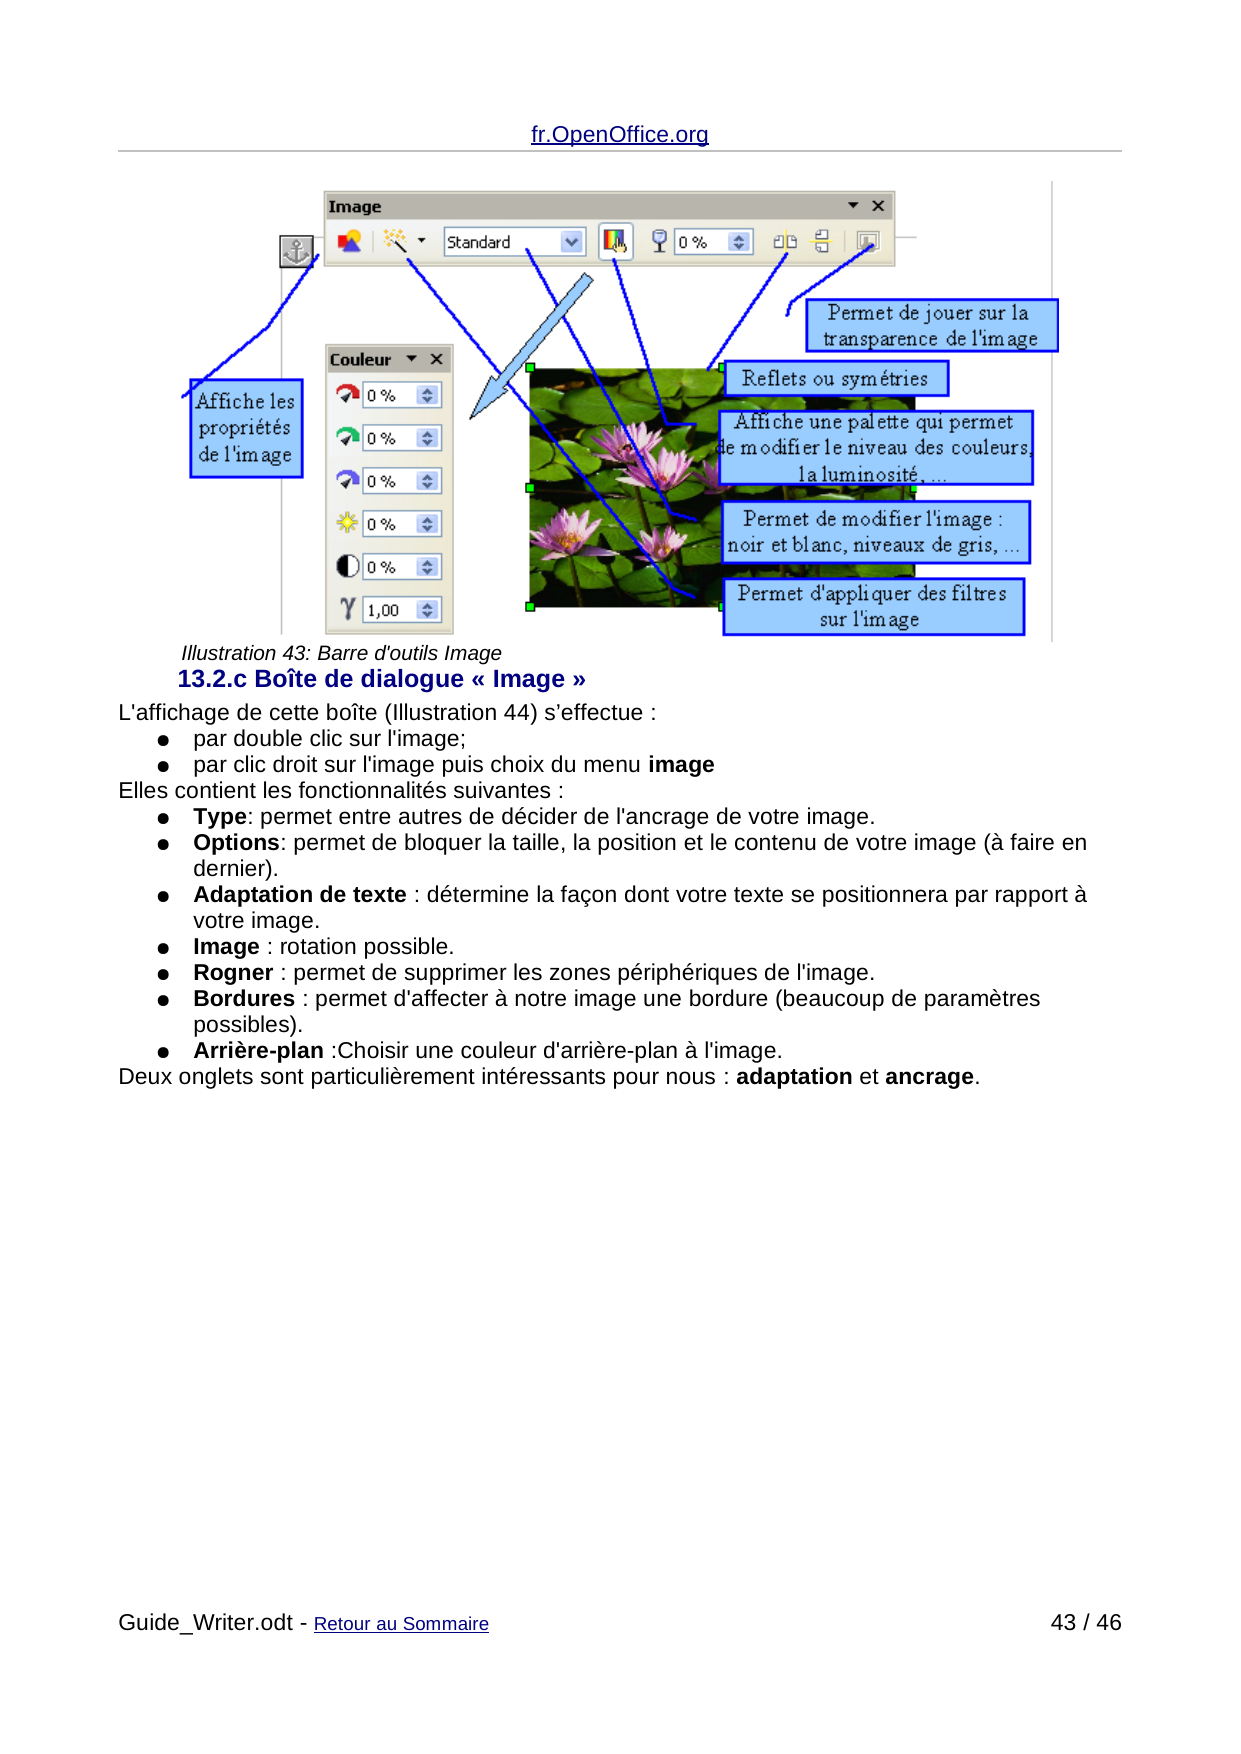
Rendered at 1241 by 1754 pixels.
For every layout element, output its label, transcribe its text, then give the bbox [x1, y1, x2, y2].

list Adaptation de texte : détermine la façon dont votre texte se positionnera par rapport à votre image. [156, 881, 1122, 933]
list Image : rotation possible. [156, 933, 1122, 959]
picture [181, 181, 1059, 642]
text Deux onglets sont particulièrement intéressants pour nous : adaptation et ancrage. [118, 1063, 1122, 1089]
text L'affichage de cette boîte (Illustration 44) s’effectue : [118, 699, 1122, 725]
subtitle Boîte de dialogue « Image » [177, 182, 1122, 693]
text Elles contient les fonctionnalités suivantes : [118, 777, 1122, 803]
list Options: permet de bloquer la taille, la position et le contenu de votre image (à faire en dernier). [156, 829, 1122, 881]
list Arrière-plan :Choisir une couleur d'arrière-plan à l'image. [156, 1037, 1122, 1063]
list par clic droit sur l'image puis choix du menu image [156, 751, 1122, 777]
list par double clic sur l'image; [156, 725, 1122, 751]
list Bordures : permet d'affecter à notre image une bordure (beaucoup de paramètres possibles). [156, 985, 1122, 1037]
text Illustration 43: Barre d'outils Image [181, 642, 1059, 665]
list Type: permet entre autres de décider de l'ancrage de votre image. [156, 803, 1122, 829]
list Rogner : permet de supprimer les zones périphériques de l'image. [156, 959, 1122, 985]
